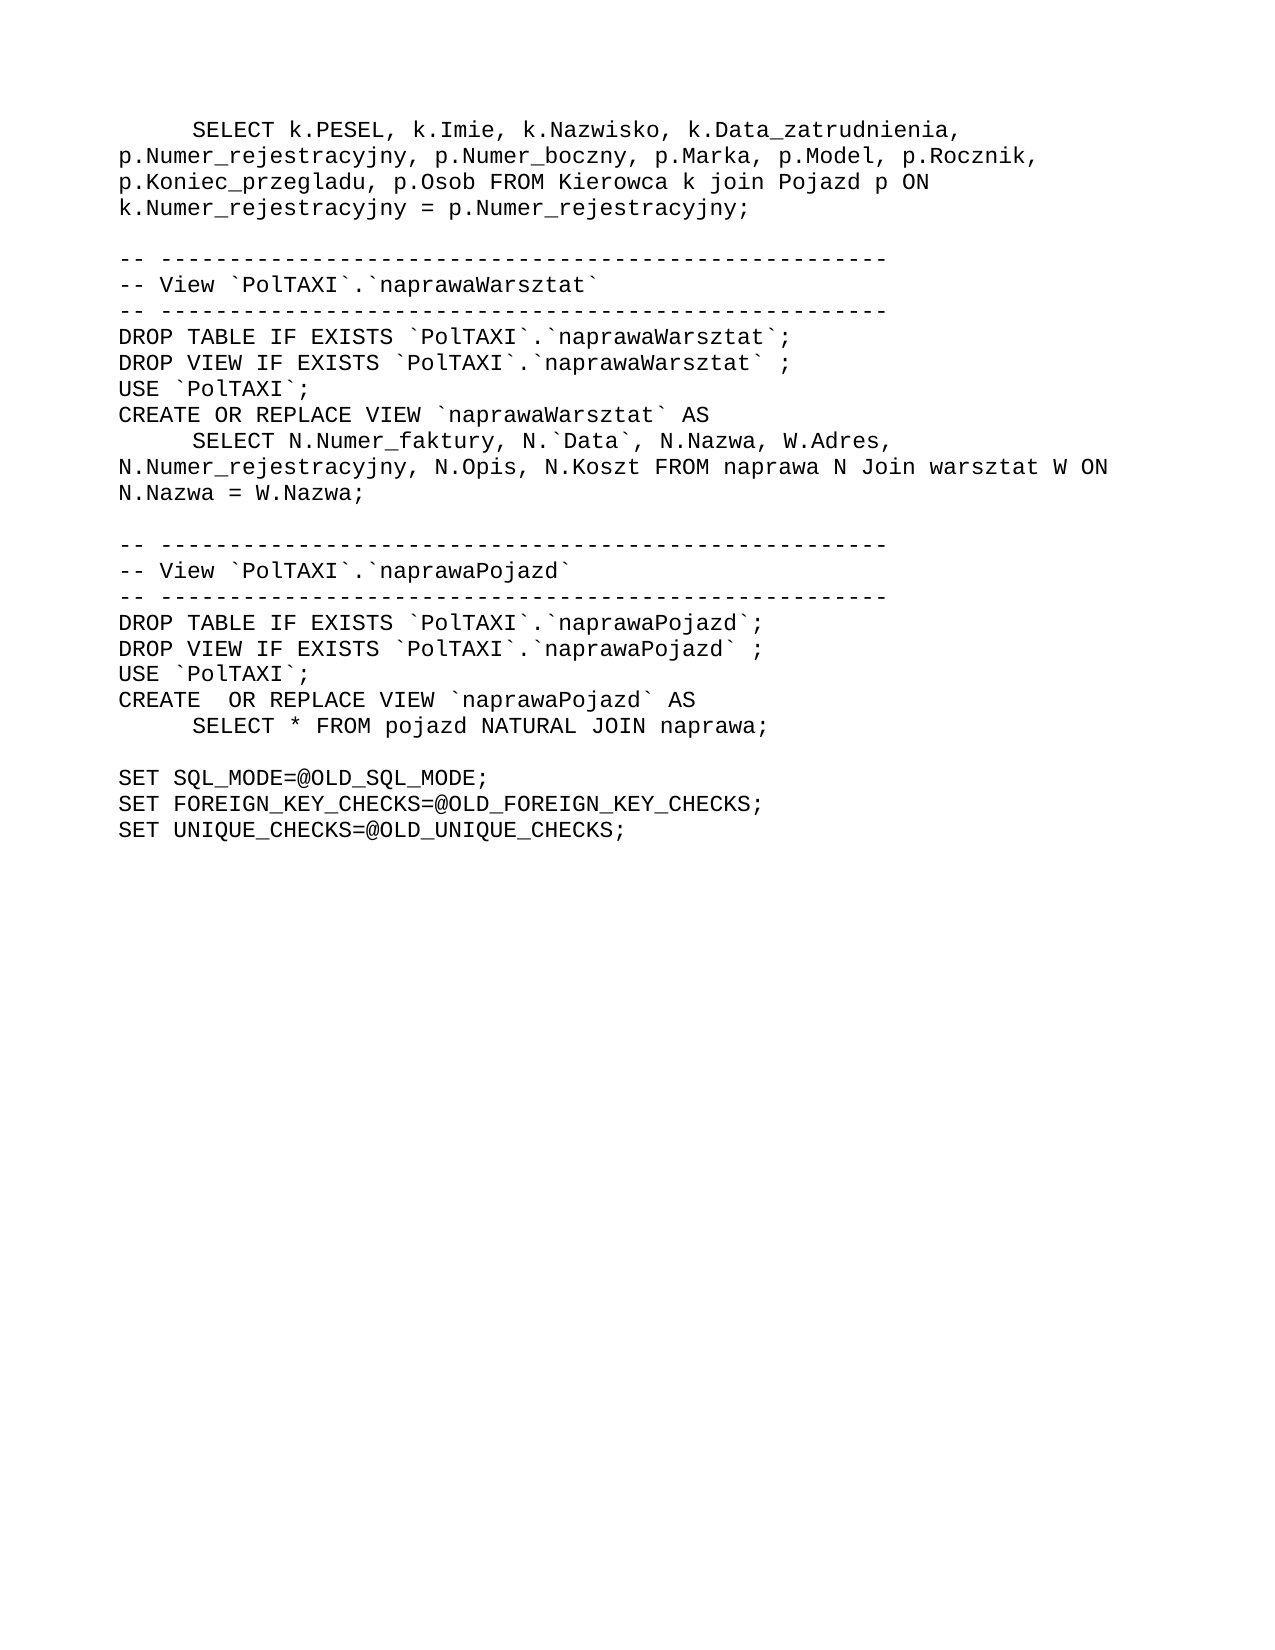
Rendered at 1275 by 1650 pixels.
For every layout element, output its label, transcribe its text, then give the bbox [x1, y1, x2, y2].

text SELECT N.Numer_faktury, N.`Data`, N.Nazwa, W.Adres, N.Numer_rejestracyjny, N.Opis, N.Koszt FROM naprawa N Join warsztat W ON N.Nazwa = W.Nazwa; [118, 429, 1157, 507]
text USE `PolTAXI`; [118, 377, 1157, 403]
text USE `PolTAXI`; [118, 663, 1157, 689]
text -- View `PolTAXI`.`naprawaPojazd` [118, 559, 1157, 585]
text SELECT k.PESEL, k.Imie, k.Nazwisko, k.Data_zatrudnienia, p.Numer_rejestracyjny, p.Numer_boczny, p.Marka, p.Model, p.Rocznik, p.Koniec_przegladu, p.Osob FROM Kierowca k join Pojazd p ON k.Numer_rejestracyjny = p.Numer_rejestracyjny; [118, 118, 1157, 222]
text DROP VIEW IF EXISTS `PolTAXI`.`naprawaPojazd` ; [118, 637, 1157, 663]
text SET UNIQUE_CHECKS=@OLD_UNIQUE_CHECKS; [118, 818, 1157, 844]
text -- ----------------------------------------------------- [118, 300, 1157, 326]
text SET SQL_MODE=@OLD_SQL_MODE; [118, 767, 1157, 792]
text -- ----------------------------------------------------- [118, 585, 1157, 611]
text CREATE OR REPLACE VIEW `naprawaPojazd` AS [118, 689, 1157, 715]
text SET FOREIGN_KEY_CHECKS=@OLD_FOREIGN_KEY_CHECKS; [118, 792, 1157, 818]
text -- ----------------------------------------------------- [118, 248, 1157, 274]
text SELECT * FROM pojazd NATURAL JOIN naprawa; [118, 715, 1157, 741]
text DROP TABLE IF EXISTS `PolTAXI`.`naprawaWarsztat`; [118, 326, 1157, 352]
text DROP VIEW IF EXISTS `PolTAXI`.`naprawaWarsztat` ; [118, 352, 1157, 377]
text -- View `PolTAXI`.`naprawaWarsztat` [118, 274, 1157, 300]
text -- ----------------------------------------------------- [118, 533, 1157, 559]
text CREATE OR REPLACE VIEW `naprawaWarsztat` AS [118, 403, 1157, 429]
text DROP TABLE IF EXISTS `PolTAXI`.`naprawaPojazd`; [118, 611, 1157, 637]
